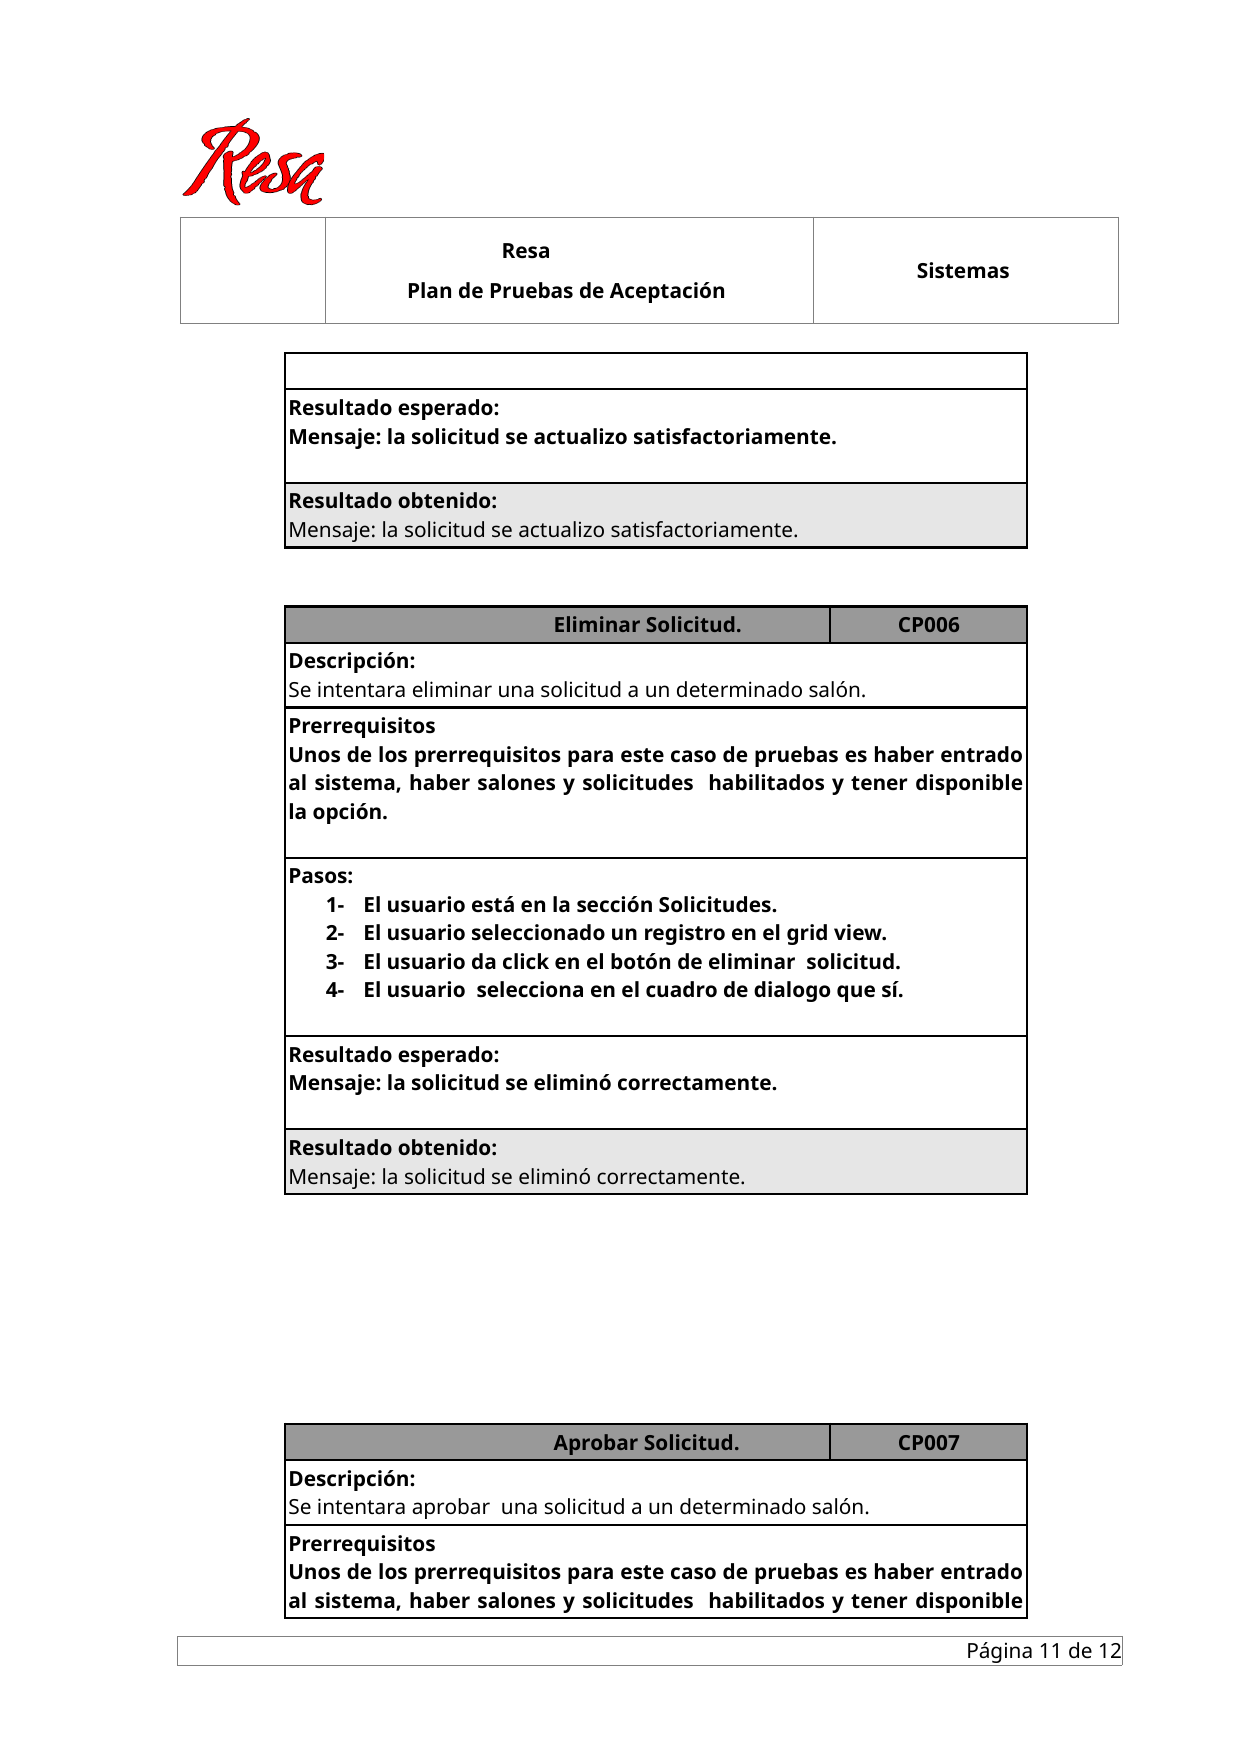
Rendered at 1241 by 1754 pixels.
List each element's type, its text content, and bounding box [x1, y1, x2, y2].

table_cell Pasos: El usuario está en la sección Solicitudes. El usuario seleccionado un registro en el grid view. El usuario da click en el botón de eliminar solicitud. El usuario selecciona en el cuadro de dialogo que sí. [286, 859, 1026, 1035]
table_cell Resultado esperado: Mensaje: la solicitud se eliminó correctamente. [286, 1037, 1026, 1128]
table_cell [286, 354, 1026, 388]
table_header CP007 [831, 1425, 1026, 1459]
table_cell Resultado obtenido: Mensaje: la solicitud se eliminó correctamente. [286, 1130, 1026, 1193]
table_header CP006 [831, 608, 1026, 642]
table_header Eliminar Solicitud. [286, 608, 829, 642]
table_cell Prerrequisitos Unos de los prerrequisitos para este caso de pruebas es haber entrado al sistema, haber salones y solicitudes habilitados y tener disponible [286, 1526, 1026, 1617]
table_header Aprobar Solicitud. [286, 1425, 829, 1459]
table_cell Descripción: Se intentara aprobar una solicitud a un determinado salón. [286, 1461, 1026, 1524]
table_cell Resultado esperado: Mensaje: la solicitud se actualizo satisfactoriamente. [286, 390, 1026, 482]
table_cell Resultado obtenido: Mensaje: la solicitud se actualizo satisfactoriamente. [286, 484, 1026, 546]
table_cell Prerrequisitos Unos de los prerrequisitos para este caso de pruebas es haber entrado al sistema, haber salones y solicitudes habilitados y tener disponible la opción. [286, 709, 1026, 857]
table_cell Descripción: Se intentara eliminar una solicitud a un determinado salón. [286, 644, 1026, 706]
